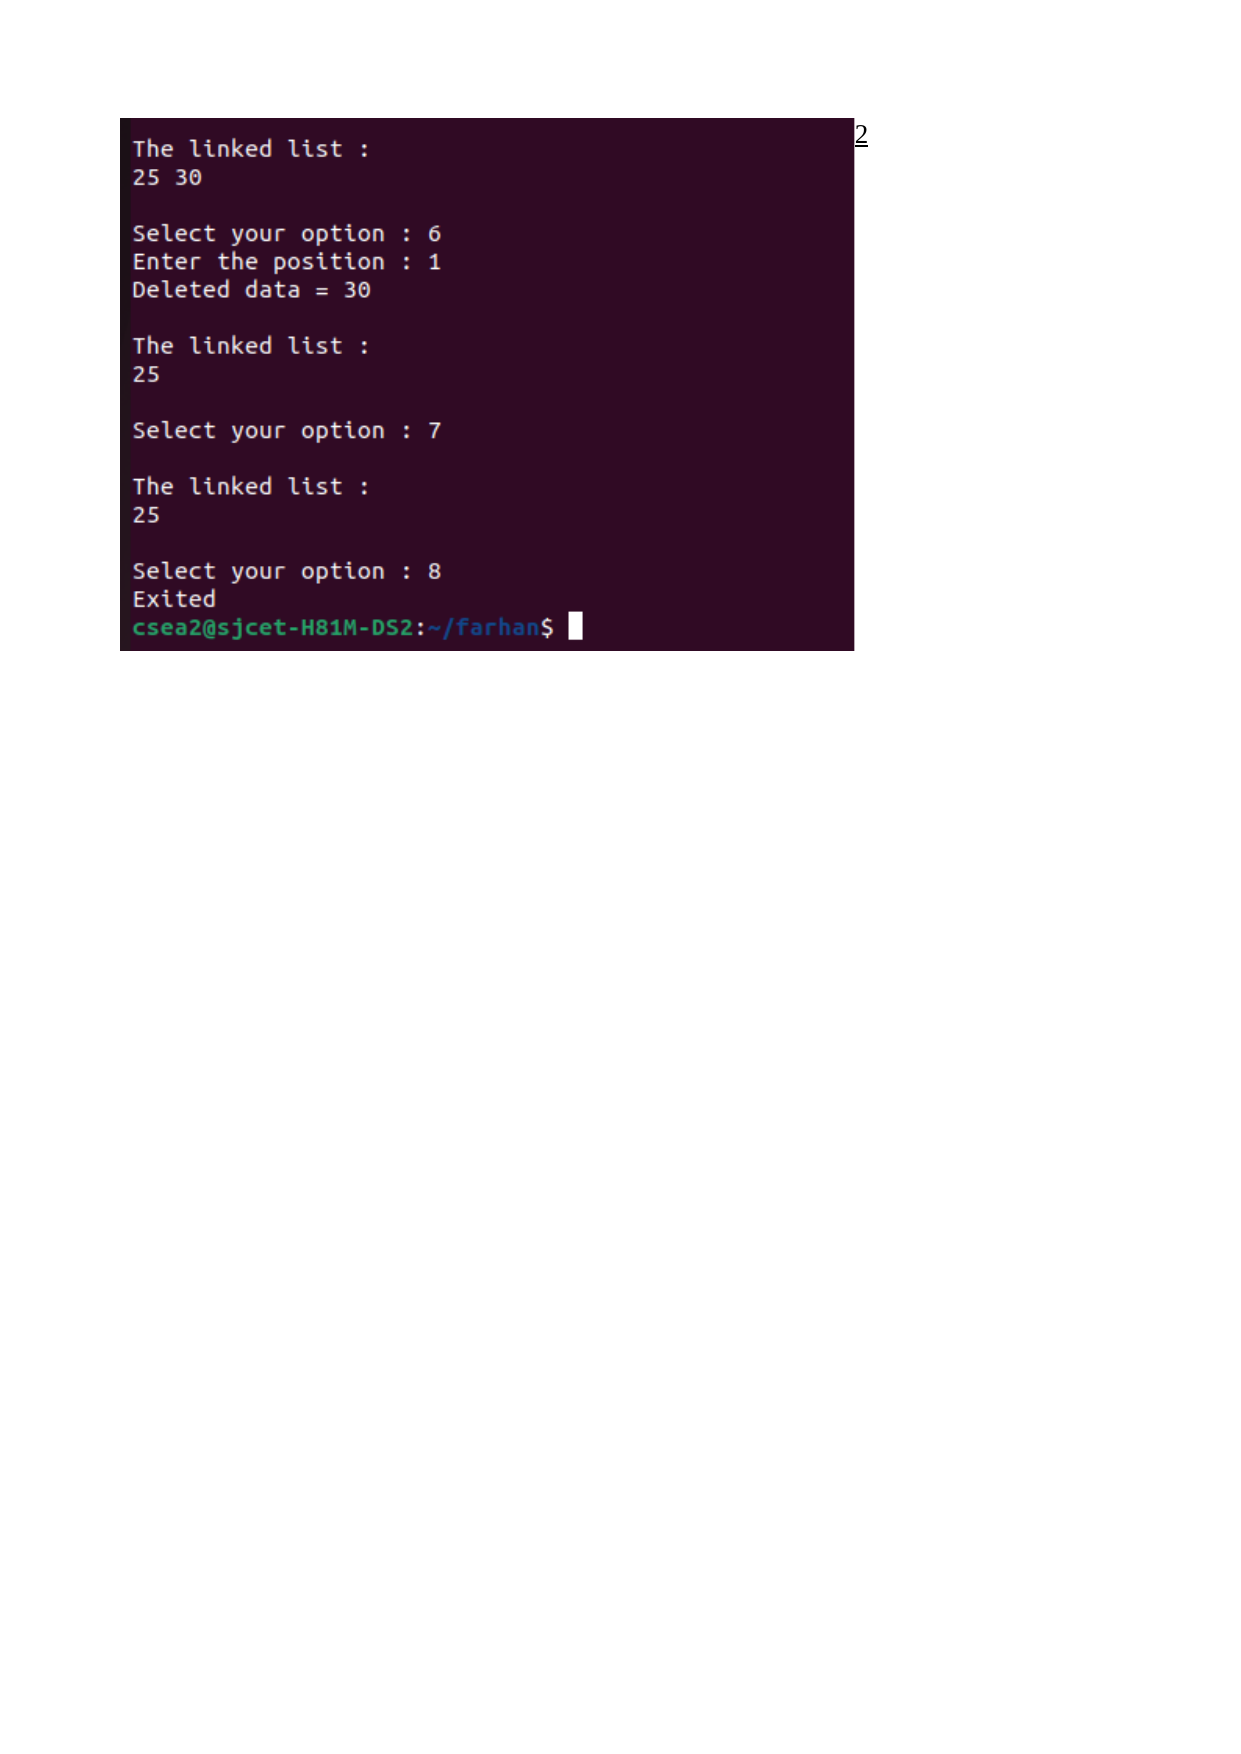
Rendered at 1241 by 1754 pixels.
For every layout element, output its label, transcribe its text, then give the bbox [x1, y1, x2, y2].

picture [120, 118, 855, 651]
text 2 [855, 118, 1122, 149]
